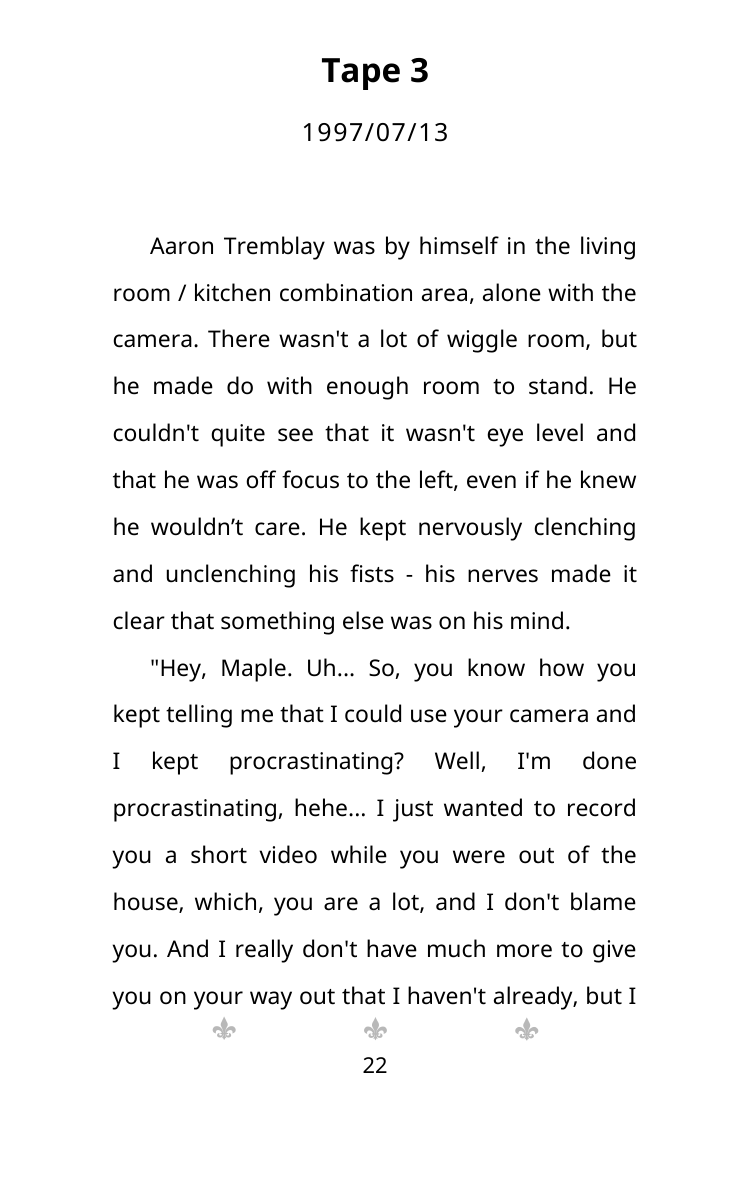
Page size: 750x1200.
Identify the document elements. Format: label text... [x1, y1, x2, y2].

text Aaron Tremblay was by himself in the living room / kitchen combination area, alone with the camera. There wasn't a lot of wiggle room, but he made do with enough room to stand. He couldn't quite see that it wasn't eye level and that he was off focus to the left, even if he knew he wouldn’t care. He kept nervously clenching and unclenching his fists - his nerves made it clear that something else was on his mind. [112, 229, 637, 636]
subtitle 1997/07/13 [112, 115, 637, 149]
text "Hey, Maple. Uh... So, you know how you kept telling me that I could use your camera and I kept procrastinating? Well, I'm done procrastinating, hehe... I just wanted to record you a short video while you were out of the house, which, you are a lot, and I don't blame you. And I really don't have much more to give you on your way out that I haven't already, but I [112, 651, 637, 1011]
subtitle Tape 3 [112, 47, 637, 92]
